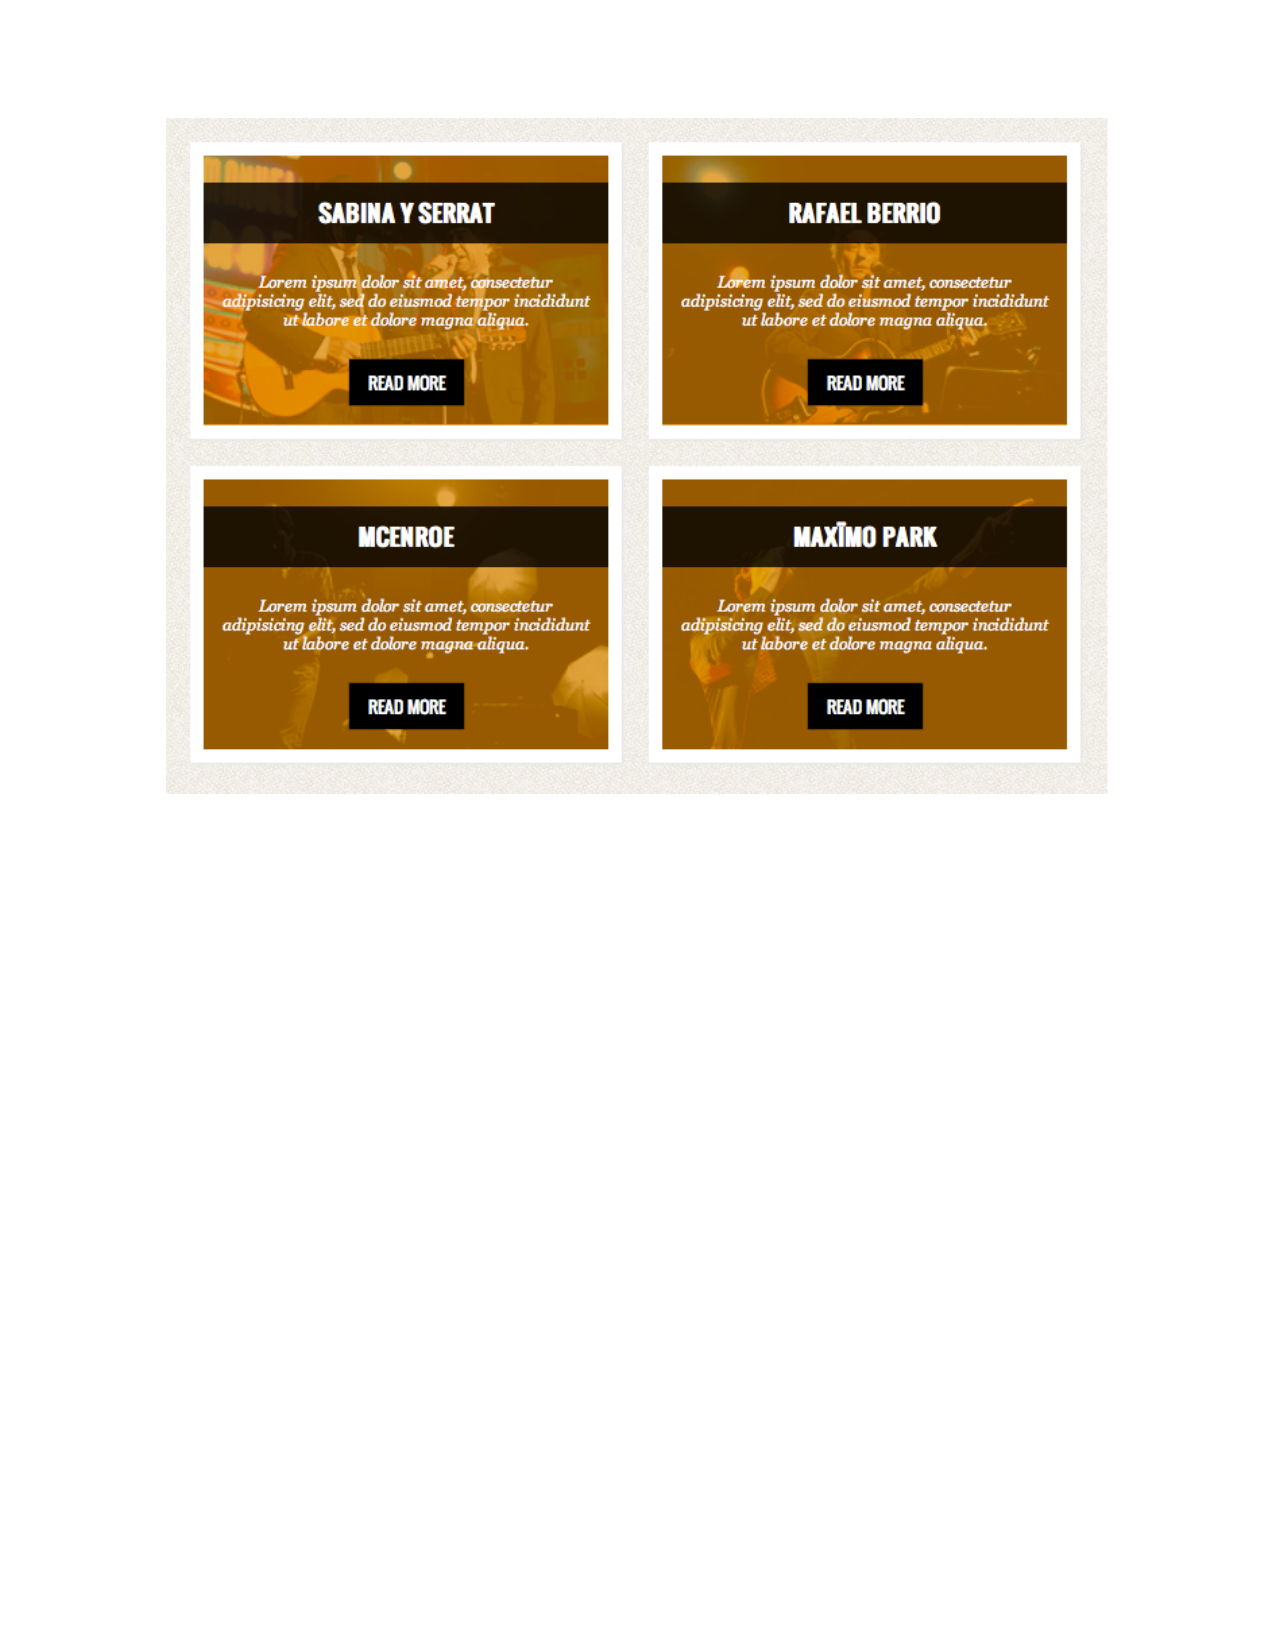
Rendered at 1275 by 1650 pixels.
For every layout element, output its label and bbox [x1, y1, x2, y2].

picture [166, 118, 1109, 794]
